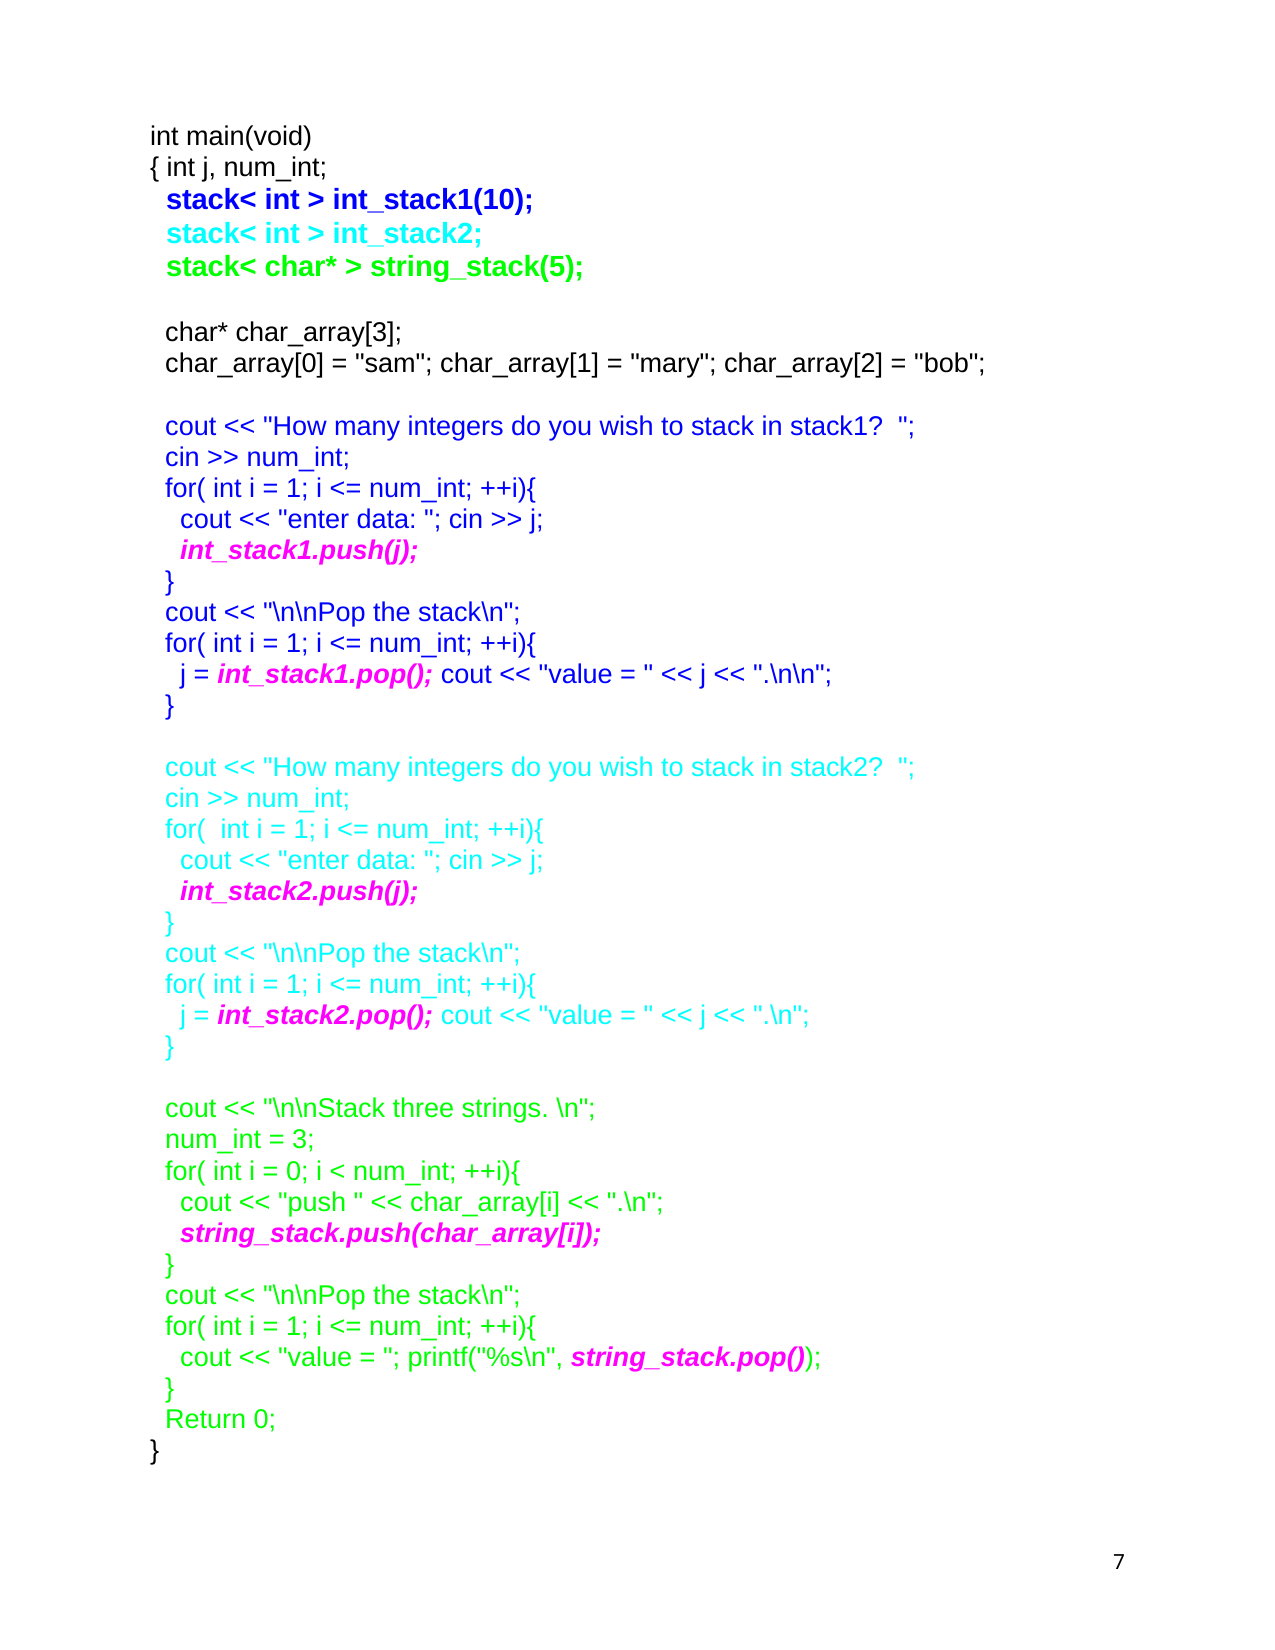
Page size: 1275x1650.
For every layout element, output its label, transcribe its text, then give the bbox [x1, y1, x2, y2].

text cout << "How many integers do you wish to stack in stack1? "; [150, 409, 1125, 440]
text j = int_stack2.pop(); cout << "value = " << j << ".\n"; [150, 999, 1125, 1030]
text cout << "\n\nPop the stack\n"; [150, 596, 1125, 627]
text num_int = 3; [150, 1123, 1125, 1154]
text cout << "push " << char_array[i] << ".\n"; [150, 1185, 1125, 1216]
text for( int i = 0; i < num_int; ++i){ [150, 1154, 1125, 1185]
text cout << "\n\nPop the stack\n"; [150, 1278, 1125, 1309]
text for( int i = 1; i <= num_int; ++i){ [150, 813, 1125, 844]
text j = int_stack1.pop(); cout << "value = " << j << ".\n\n"; [150, 658, 1125, 689]
text stack< char* > string_stack(5); [150, 249, 1125, 283]
text cout << "\n\nPop the stack\n"; [150, 937, 1125, 968]
text { int j, num_int; [150, 151, 1125, 182]
text stack< int > int_stack2; [150, 216, 1125, 249]
text int main(void) [150, 120, 1125, 151]
text int_stack2.push(j); [150, 875, 1125, 906]
text for( int i = 1; i <= num_int; ++i){ [150, 968, 1125, 999]
text } [150, 1434, 1125, 1465]
text } [150, 564, 1125, 596]
text } [150, 1372, 1125, 1403]
text cin >> num_int; [150, 440, 1125, 471]
text int_stack1.push(j); [150, 533, 1125, 564]
text string_stack.push(char_array[i]); [150, 1216, 1125, 1247]
text for( int i = 1; i <= num_int; ++i){ [150, 1309, 1125, 1341]
text cout << "\n\nStack three strings. \n"; [150, 1092, 1125, 1123]
text char* char_array[3]; [150, 316, 1125, 347]
text } [150, 689, 1125, 720]
text cout << "How many integers do you wish to stack in stack2? "; [150, 751, 1125, 782]
text cout << "enter data: "; cin >> j; [150, 844, 1125, 875]
text cout << "enter data: "; cin >> j; [150, 502, 1125, 533]
text for( int i = 1; i <= num_int; ++i){ [150, 627, 1125, 658]
text } [150, 906, 1125, 937]
text cout << "value = "; printf("%s\n", string_stack.pop()); [150, 1341, 1125, 1372]
text } [150, 1030, 1125, 1061]
text for( int i = 1; i <= num_int; ++i){ [150, 471, 1125, 502]
text } [150, 1247, 1125, 1278]
text stack< int > int_stack1(10); [150, 182, 1125, 216]
text Return 0; [150, 1403, 1125, 1434]
text cin >> num_int; [150, 782, 1125, 813]
text char_array[0] = "sam"; char_array[1] = "mary"; char_array[2] = "bob"; [150, 347, 1125, 378]
